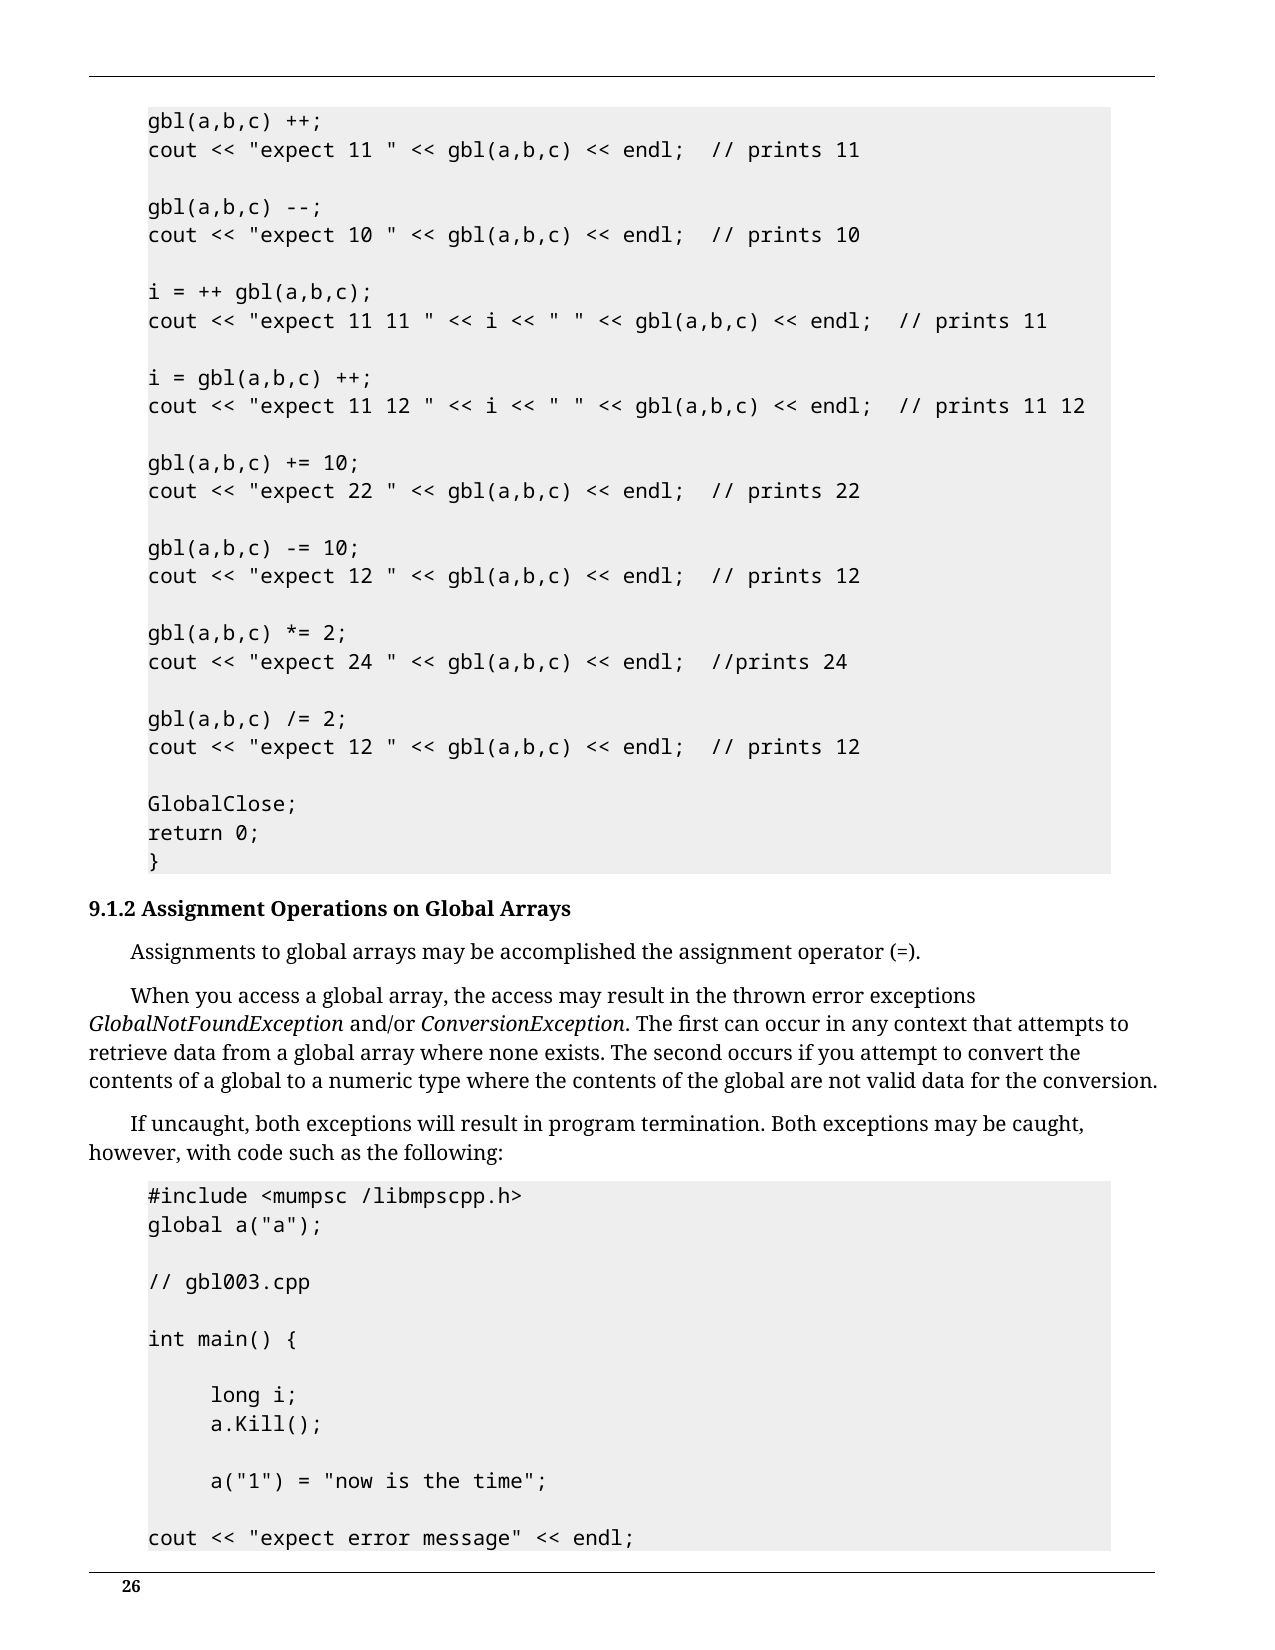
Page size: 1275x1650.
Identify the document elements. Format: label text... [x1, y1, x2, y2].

text cout << "expect 12 " << gbl(a,b,c) << endl; // prints 12 [148, 732, 1111, 761]
text } [148, 846, 1111, 874]
text i = ++ gbl(a,b,c); [148, 277, 1111, 306]
text cout << "expect 22 " << gbl(a,b,c) << endl; // prints 22 [148, 476, 1111, 505]
text GlobalClose; [148, 789, 1111, 818]
text gbl(a,b,c) -= 10; [148, 533, 1111, 562]
text gbl(a,b,c) ++; [148, 107, 1111, 135]
text global a("a"); [148, 1210, 1111, 1238]
text Assignments to global arrays may be accomplished the assignment operator (=). [88, 937, 1170, 966]
subtitle Assignment Operations on Global Arrays [88, 894, 1170, 922]
text return 0; [148, 818, 1111, 846]
text a.Kill(); [148, 1409, 1111, 1437]
text cout << "expect 24 " << gbl(a,b,c) << endl; //prints 24 [148, 647, 1111, 675]
text int main() { [148, 1324, 1111, 1352]
text #include <mumpsc /libmpscpp.h> [148, 1181, 1111, 1210]
text cout << "expect 11 11 " << i << " " << gbl(a,b,c) << endl; // prints 11 [148, 306, 1111, 334]
text cout << "expect 10 " << gbl(a,b,c) << endl; // prints 10 [148, 220, 1111, 249]
text i = gbl(a,b,c) ++; [148, 363, 1111, 391]
text cout << "expect 11 12 " << i << " " << gbl(a,b,c) << endl; // prints 11 12 [148, 391, 1111, 419]
text When you access a global array, the access may result in the thrown error exceptions GlobalNotFoundException and/or ConversionException. The first can occur in any context that attempts to retrieve data from a global array where none exists. The second occurs if you attempt to convert the contents of a global to a numeric type where the contents of the global are not valid data for the conversion. [88, 981, 1170, 1094]
text long i; [148, 1381, 1111, 1409]
text cout << "expect 11 " << gbl(a,b,c) << endl; // prints 11 [148, 135, 1111, 163]
text If uncaught, both exceptions will result in program termination. Both exceptions may be caught, however, with code such as the following: [88, 1109, 1170, 1166]
text gbl(a,b,c) /= 2; [148, 704, 1111, 732]
text gbl(a,b,c) += 10; [148, 448, 1111, 476]
text cout << "expect 12 " << gbl(a,b,c) << endl; // prints 12 [148, 562, 1111, 590]
text a("1") = "now is the time"; [148, 1466, 1111, 1494]
text cout << "expect error message" << endl; [148, 1523, 1111, 1551]
text gbl(a,b,c) --; [148, 192, 1111, 220]
text // gbl003.cpp [148, 1267, 1111, 1295]
text gbl(a,b,c) *= 2; [148, 618, 1111, 647]
